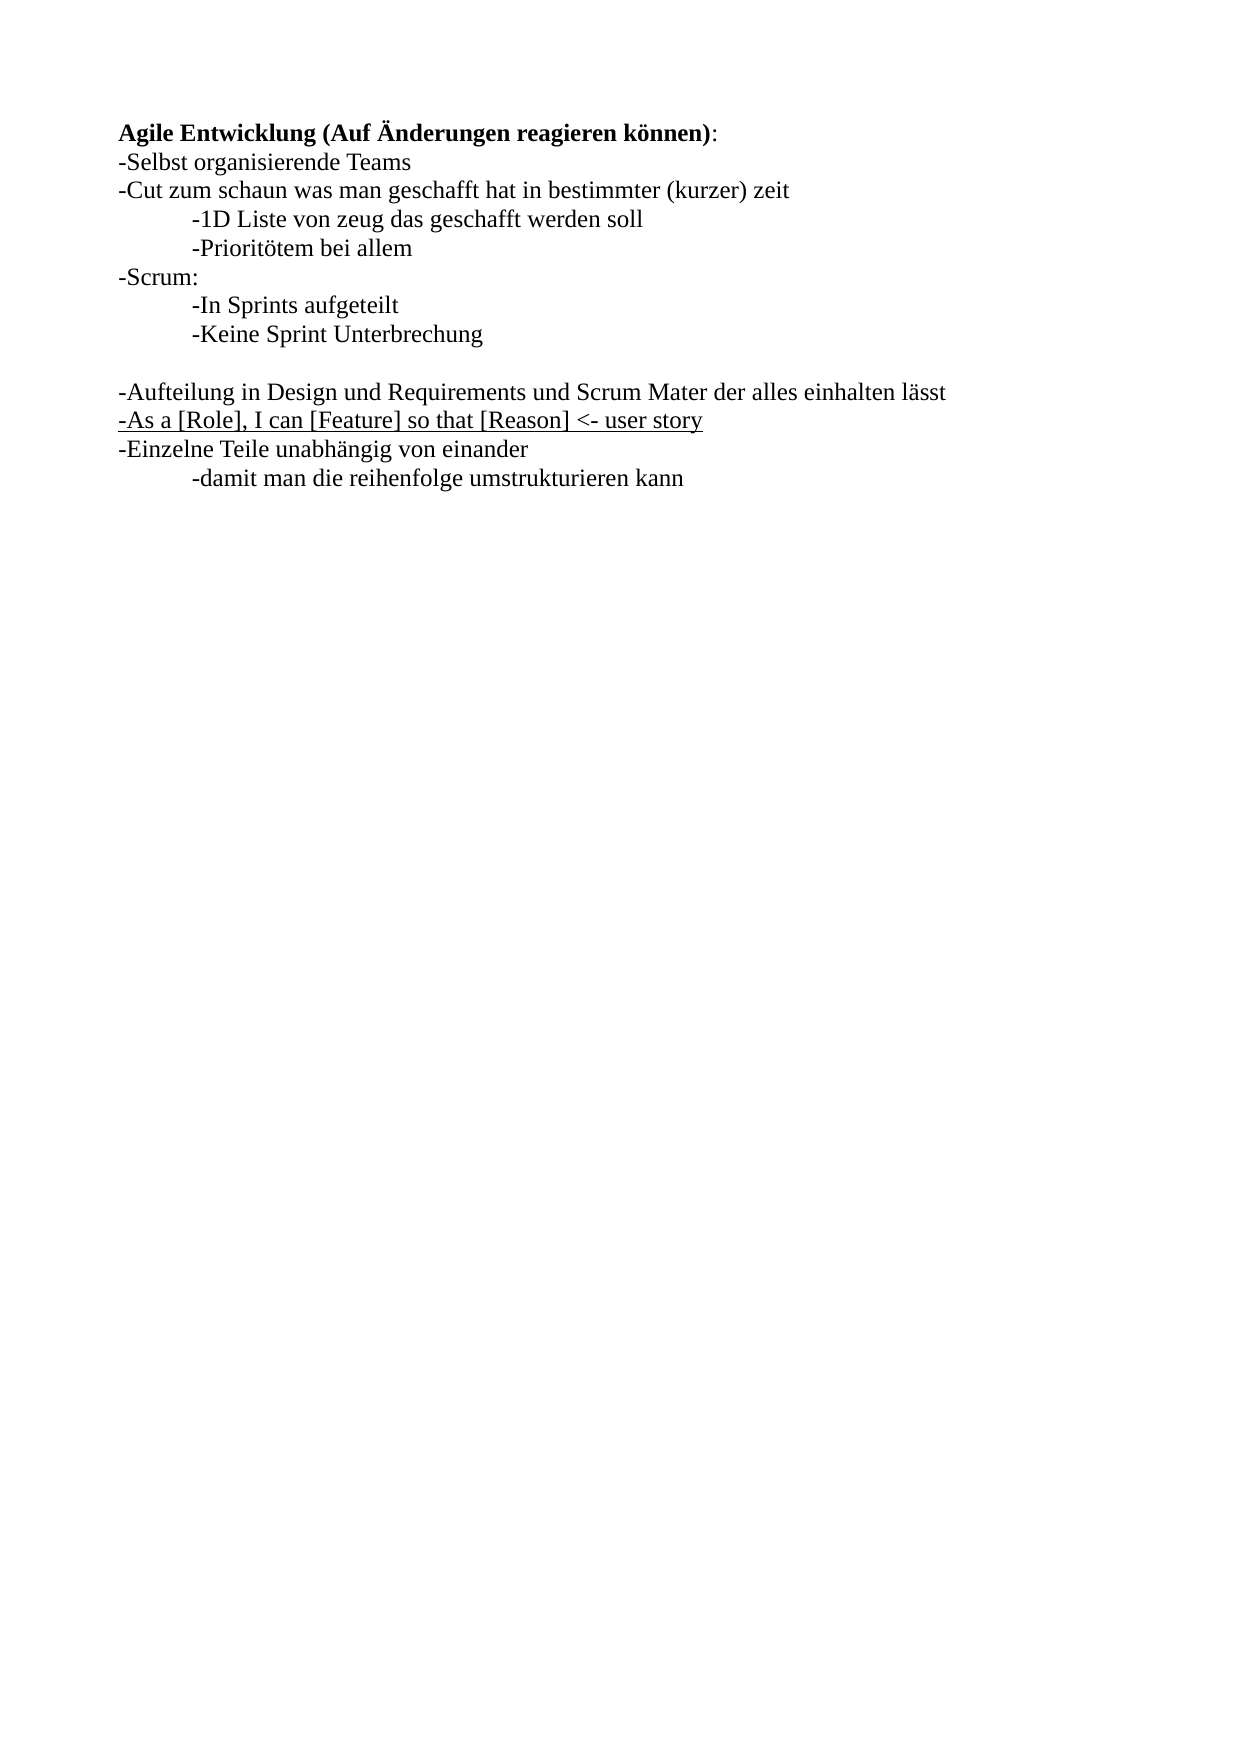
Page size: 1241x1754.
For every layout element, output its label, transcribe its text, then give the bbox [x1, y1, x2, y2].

text -In Sprints aufgeteilt [118, 291, 1122, 319]
text -Scrum: [118, 262, 1122, 291]
text -As a [Role], I can [Feature] so that [Reason] <- user story [118, 406, 1122, 434]
text -1D Liste von zeug das geschafft werden soll [118, 204, 1122, 233]
text -Cut zum schaun was man geschafft hat in bestimmter (kurzer) zeit [118, 176, 1122, 204]
text Agile Entwicklung (Auf Änderungen reagieren können): [118, 118, 1122, 147]
text -damit man die reihenfolge umstrukturieren kann [118, 463, 1122, 492]
text -Einzelne Teile unabhängig von einander [118, 434, 1122, 463]
text -Keine Sprint Unterbrechung [118, 319, 1122, 348]
text -Aufteilung in Design und Requirements und Scrum Mater der alles einhalten lässt [118, 377, 1122, 406]
text -Prioritötem bei allem [118, 233, 1122, 262]
text -Selbst organisierende Teams [118, 147, 1122, 176]
